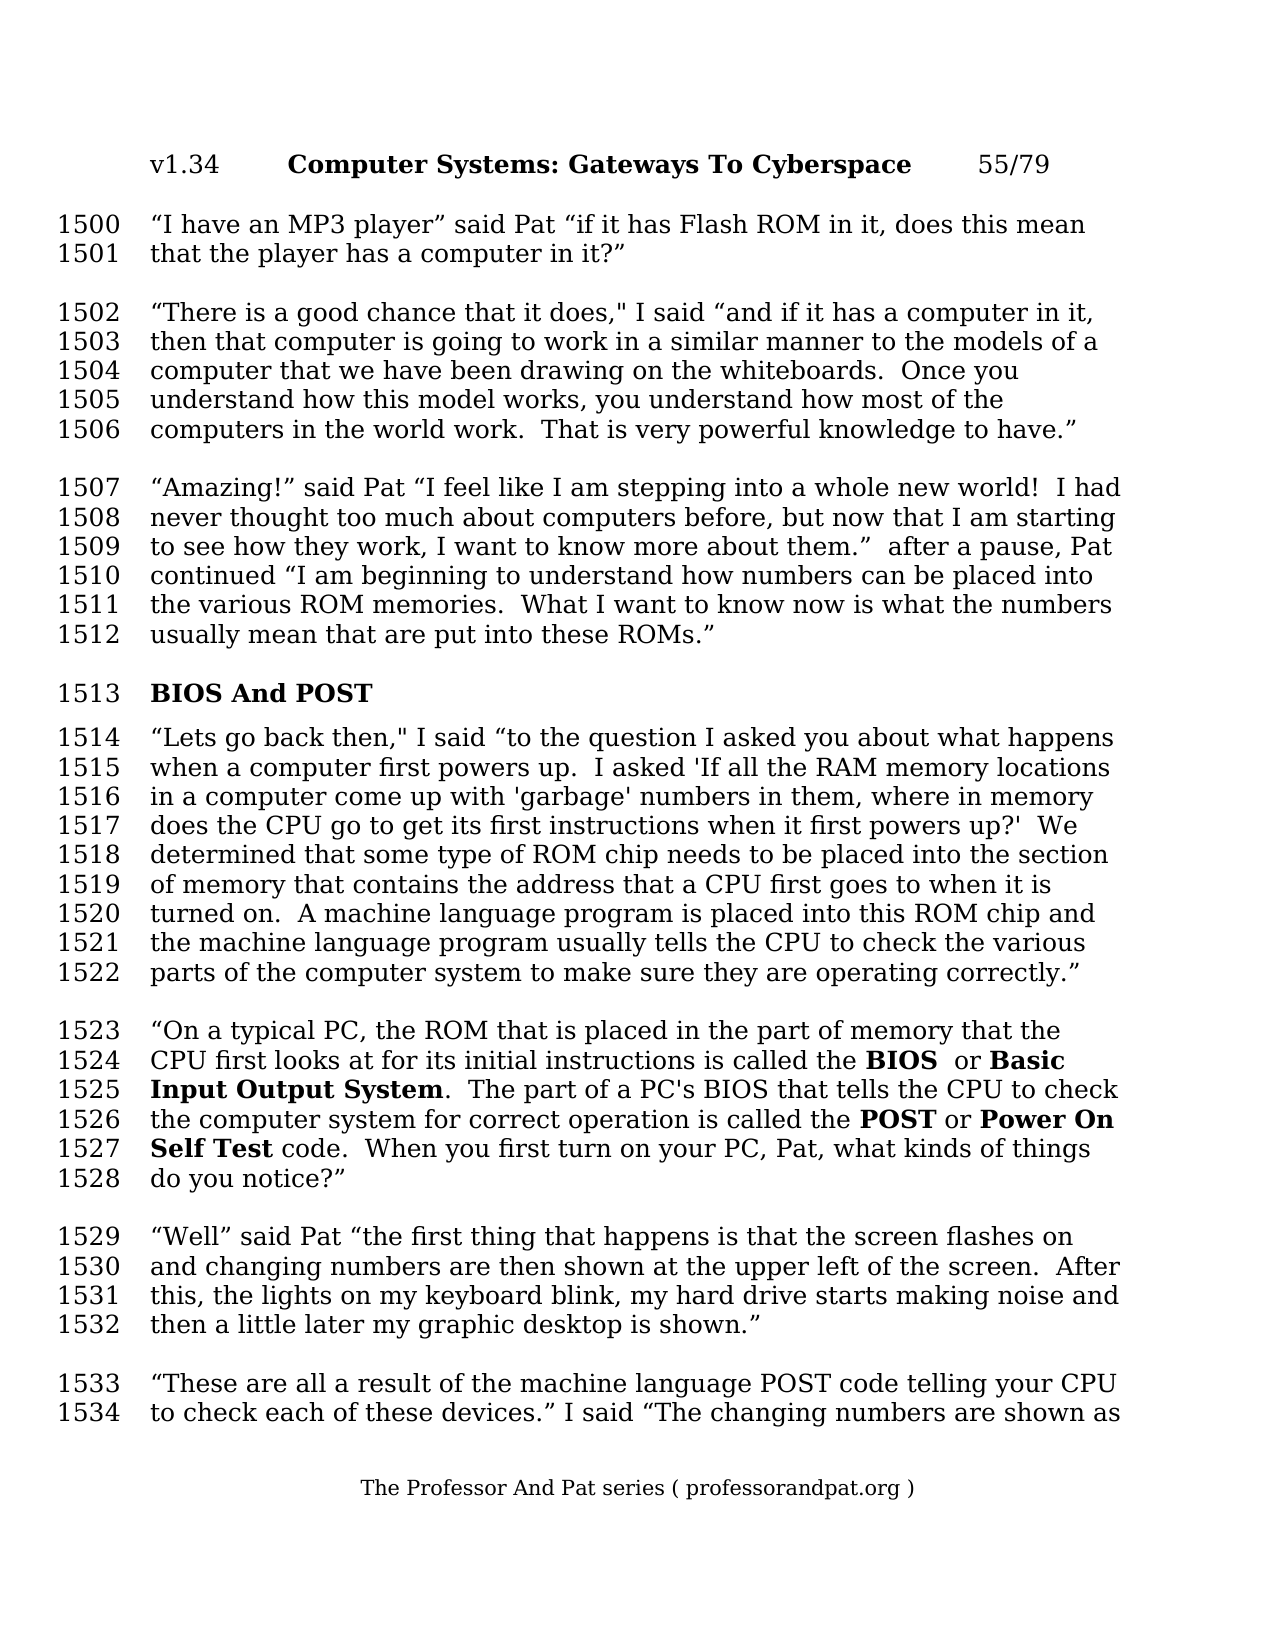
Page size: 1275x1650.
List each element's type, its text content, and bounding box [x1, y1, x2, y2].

text “Amazing!” said Pat “I feel like I am stepping into a whole new world! I had never thought too much about computers before, but now that I am starting to see how they work, I want to know more about them.” after a pause, Pat continued “I am beginning to understand how numbers can be placed into the various ROM memories. What I want to know now is what the numbers usually mean that are put into these ROMs.” [150, 473, 1125, 649]
text “I have an MP3 player” said Pat “if it has Flash ROM in it, does this mean that the player has a computer in it?” [150, 210, 1125, 268]
text “There is a good chance that it does," I said “and if it has a computer in it, then that computer is going to work in a similar manner to the models of a computer that we have been drawing on the whiteboards. Once you understand how this model works, you understand how most of the computers in the world work. That is very powerful knowledge to have.” [150, 298, 1125, 444]
text “Lets go back then," I said “to the question I asked you about what happens when a computer first powers up. I asked 'If all the RAM memory locations in a computer come up with 'garbage' numbers in them, where in memory does the CPU go to get its first instructions when it first powers up?' We determined that some type of ROM chip needs to be placed into the section of memory that contains the address that a CPU first goes to when it is turned on. A machine language program is placed into this ROM chip and the machine language program usually tells the CPU to check the various parts of the computer system to make sure they are operating correctly.” [150, 723, 1125, 987]
subtitle BIOS And POST [150, 679, 1125, 708]
text “These are all a result of the machine language POST code telling your CPU to check each of these devices.” I said “The changing numbers are shown as [150, 1369, 1125, 1427]
text “Well” said Pat “the first thing that happens is that the screen flashes on and changing numbers are then shown at the upper left of the screen. After this, the lights on my keyboard blink, my hard drive starts making noise and then a little later my graphic desktop is shown.” [150, 1222, 1125, 1339]
text “On a typical PC, the ROM that is placed in the part of memory that the CPU first looks at for its initial instructions is called the BIOS or Basic Input Output System. The part of a PC's BIOS that tells the CPU to check the computer system for correct operation is called the POST or Power On Self Test code. When you first turn on your PC, Pat, what kinds of things do you notice?” [150, 1016, 1125, 1193]
